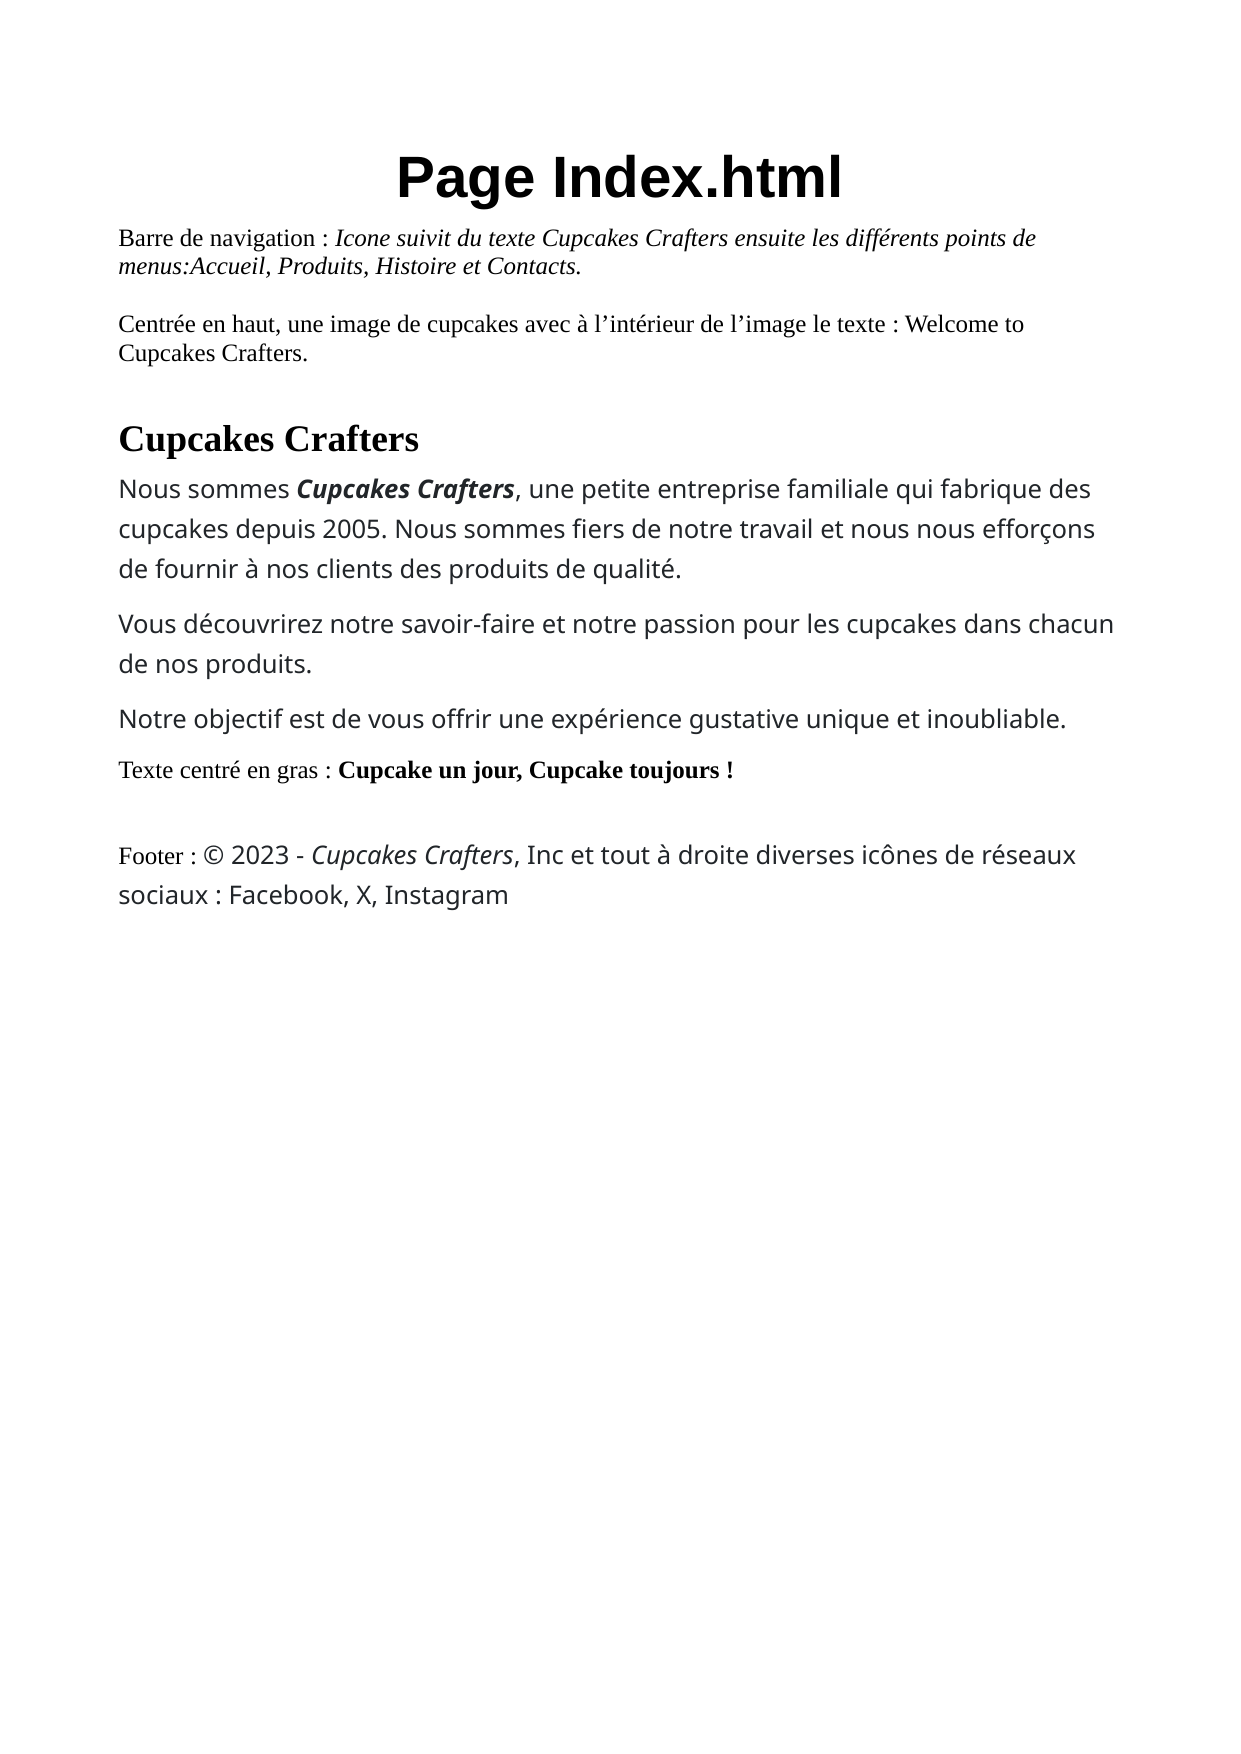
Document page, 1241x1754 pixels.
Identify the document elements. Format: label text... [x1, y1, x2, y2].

text Texte centré en gras : Cupcake un jour, Cupcake toujours ! [118, 755, 1122, 784]
text Barre de navigation : Icone suivit du texte Cupcakes Crafters ensuite les différents points de menus:Accueil, Produits, Histoire et Contacts. [118, 223, 1122, 280]
text Vous découvrirez notre savoir-faire et notre passion pour les cupcakes dans chacun de nos produits. [118, 606, 1122, 681]
text Notre objectif est de vous offrir une expérience gustative unique et inoubliable. [118, 701, 1122, 736]
subtitle Cupcakes Crafters [118, 416, 1122, 459]
title Page Index.html [118, 143, 1122, 210]
text Footer : © 2023 - Cupcakes Crafters, Inc et tout à droite diverses icônes de réseaux sociaux : Facebook, X, Instagram [118, 803, 1122, 912]
text Centrée en haut, une image de cupcakes avec à l’intérieur de l’image le texte : Welcome to Cupcakes Crafters. [118, 309, 1122, 366]
text Nous sommes Cupcakes Crafters, une petite entreprise familiale qui fabrique des cupcakes depuis 2005. Nous sommes fiers de notre travail et nous nous efforçons de fournir à nos clients des produits de qualité. [118, 472, 1122, 586]
